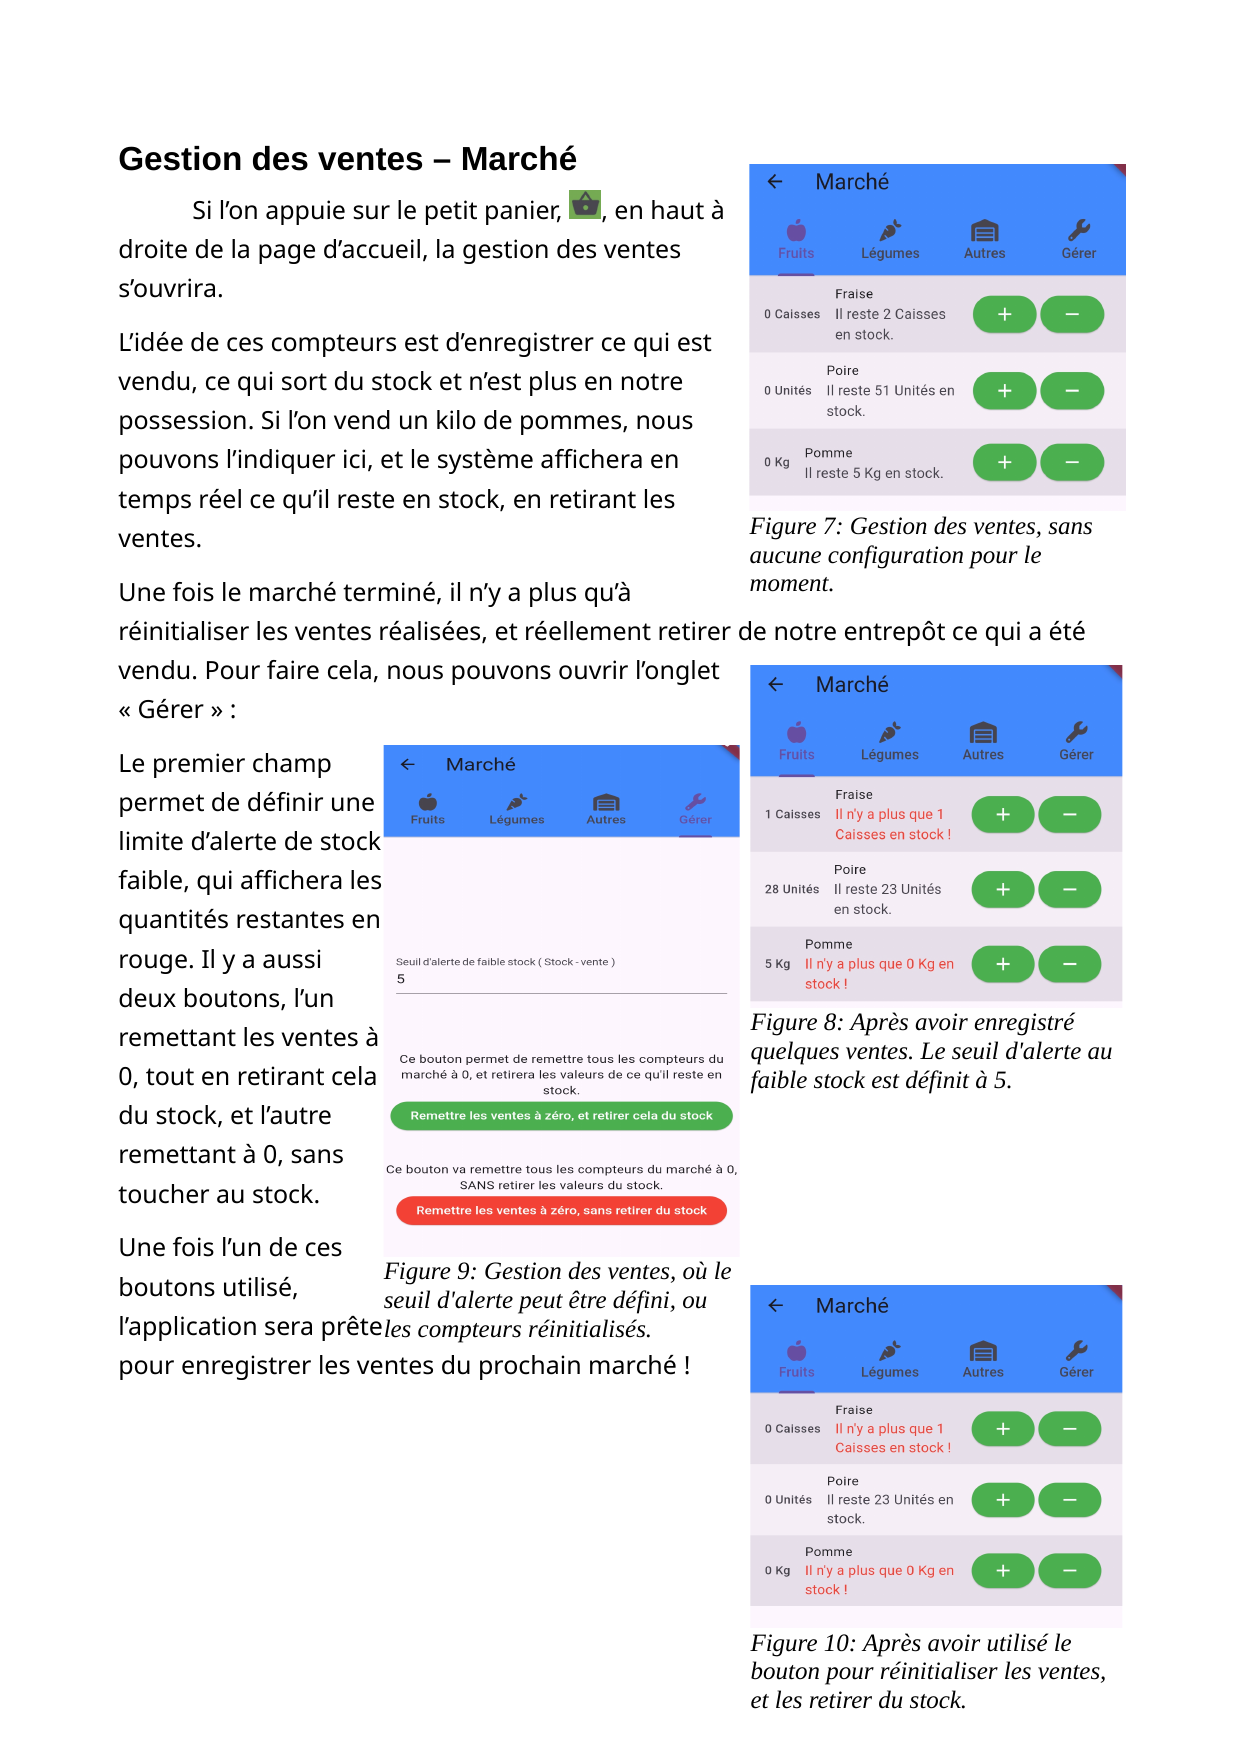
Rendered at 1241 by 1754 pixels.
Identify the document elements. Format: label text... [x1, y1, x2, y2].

picture [750, 1285, 1123, 1326]
text Figure 7: Gestion des ventes, sans aucune configuration pour le moment. [749, 207, 1126, 597]
text Le premier champ permet de définir une limite d’alerte de stock faible, qui affichera les quantités restantes en rouge. Il y a aussi deux boutons, l’un remettant les ventes à 0, tout en retirant cela du stock, et l’autre remettant à 0, sans toucher au stock. [118, 733, 1122, 1210]
text Figure 10: Après avoir utilisé le bouton pour réinitialiser les ventes, et les retirer du stock. [750, 1326, 1122, 1714]
text Figure 9: Gestion des ventes, où le seuil d'alerte peut être défini, ou les compteurs réinitialisés. [383, 1257, 740, 1342]
picture [749, 164, 1126, 207]
text Si l’on appuie sur le petit panier, , en haut à droite de la page d’accueil, la gestion des ventes s’ouvrira. [118, 190, 749, 305]
text Une fois l’un de ces boutons utilisé, l’application sera prête pour enregistrer les ventes du prochain marché ! [118, 1230, 1122, 1382]
picture [569, 190, 601, 219]
text Une fois le marché terminé, il n’y a plus qu’à réinitialiser les ventes réalisées, et réellement retirer de notre entrepôt ce qui a été vendu. Pour faire cela, nous pouvons ouvrir l’onglet « Gérer » : [118, 574, 1122, 726]
picture [383, 745, 740, 1257]
subtitle Gestion des ventes – Marché [118, 139, 1126, 177]
picture [750, 665, 1123, 705]
text Figure 8: Après avoir enregistré quelques ventes. Le seuil d'alerte au faible stock est définit à 5. [750, 705, 1122, 1094]
text L’idée de ces compteurs est d’enregistrer ce qui est vendu, ce qui sort du stock et n’est plus en notre possession. Si l’on vend un kilo de pommes, nous pouvons l’indiquer ici, et le système affichera en temps réel ce qu’il reste en stock, en retirant les ventes. [118, 324, 749, 554]
